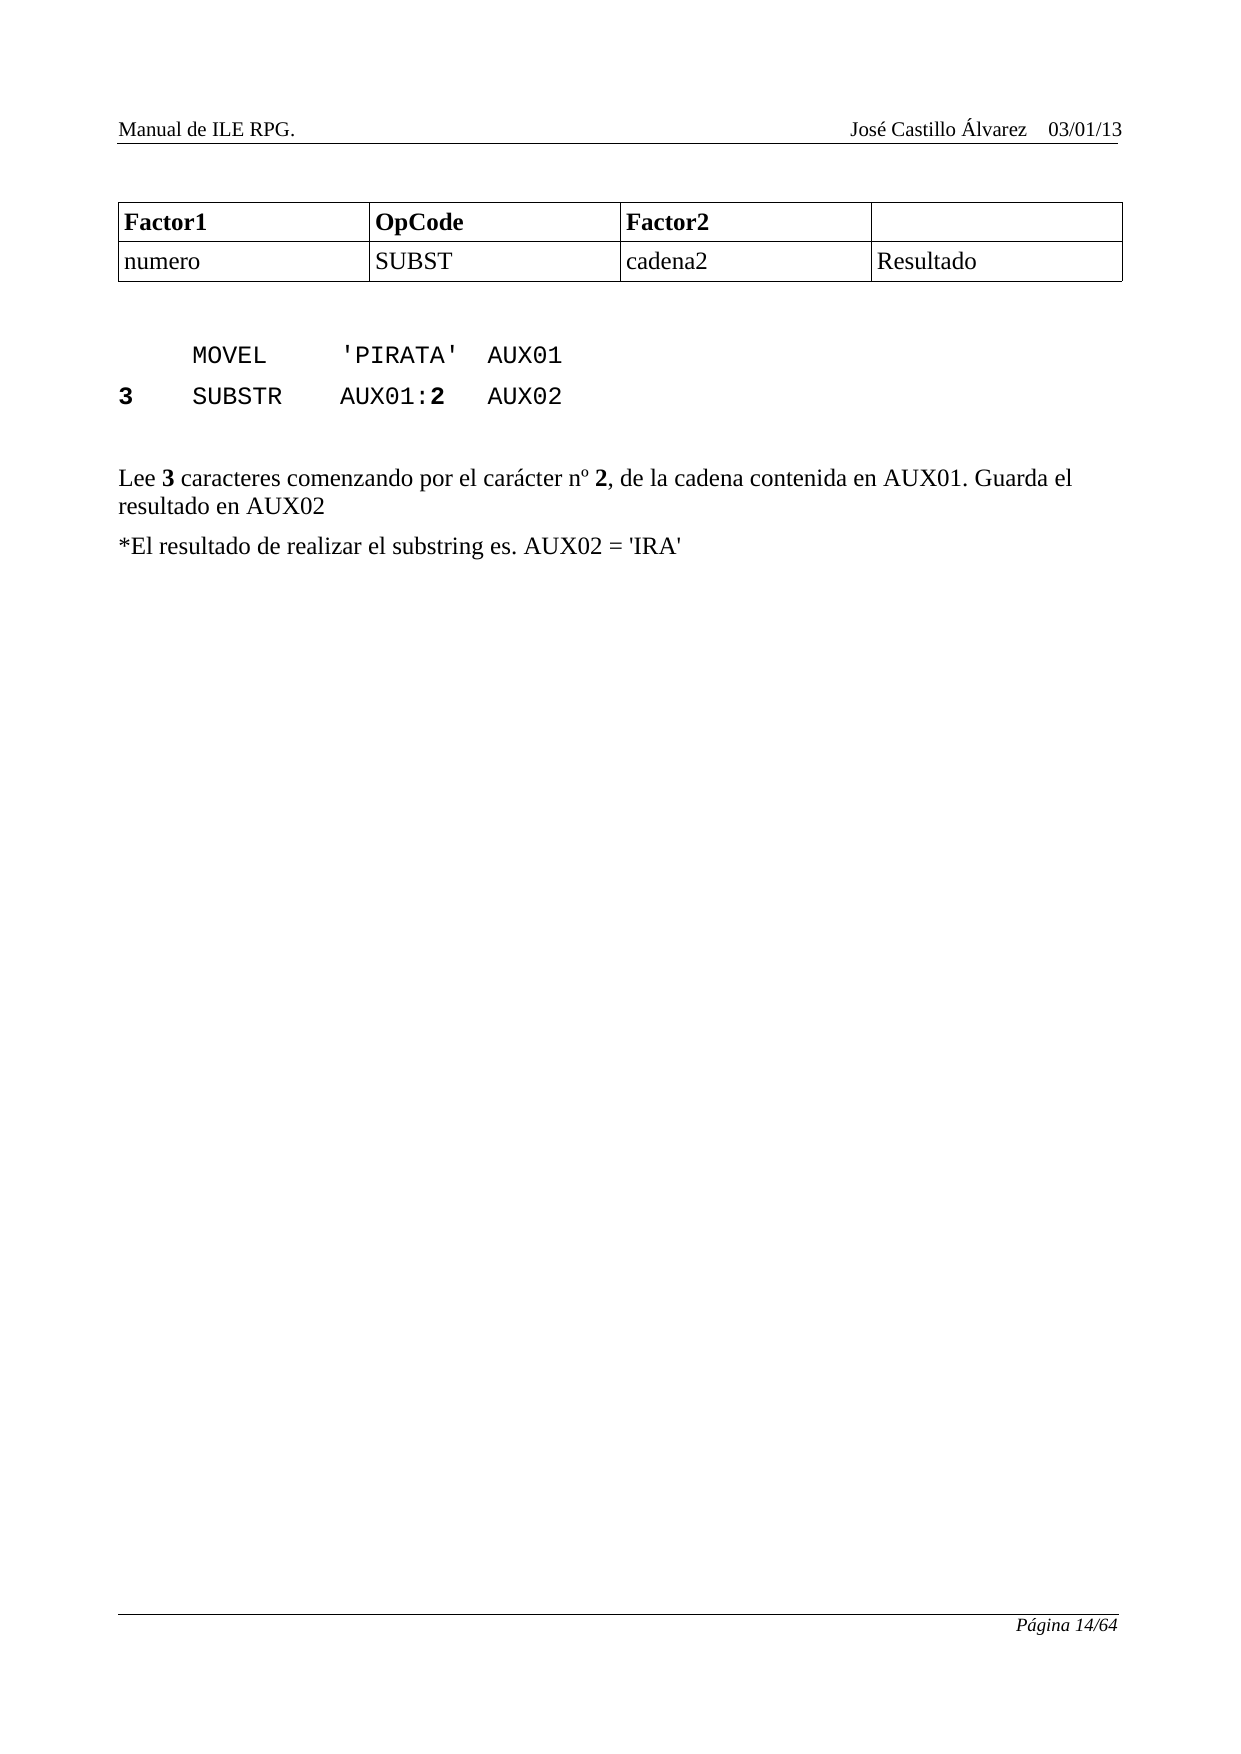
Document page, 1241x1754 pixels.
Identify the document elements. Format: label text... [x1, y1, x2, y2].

text 3 SUBSTR AUX01:2 AUX02 [118, 383, 1122, 412]
table_header Factor2 [621, 203, 871, 241]
table_cell SUBST [370, 242, 620, 281]
text *El resultado de realizar el substring es. AUX02 = 'IRA' [118, 532, 1122, 560]
text MOVEL 'PIRATA' AUX01 [118, 343, 1122, 371]
table_header OpCode [370, 203, 620, 241]
text Lee 3 caracteres comenzando por el carácter nº 2, de la cadena contenida en AUX01. Guarda el resultado en AUX02 [118, 464, 1122, 520]
table_cell Resultado [872, 242, 1122, 281]
table_cell numero [119, 242, 369, 281]
table_cell cadena2 [621, 242, 871, 281]
table_header Factor1 [119, 203, 369, 241]
table_header [872, 203, 1122, 241]
